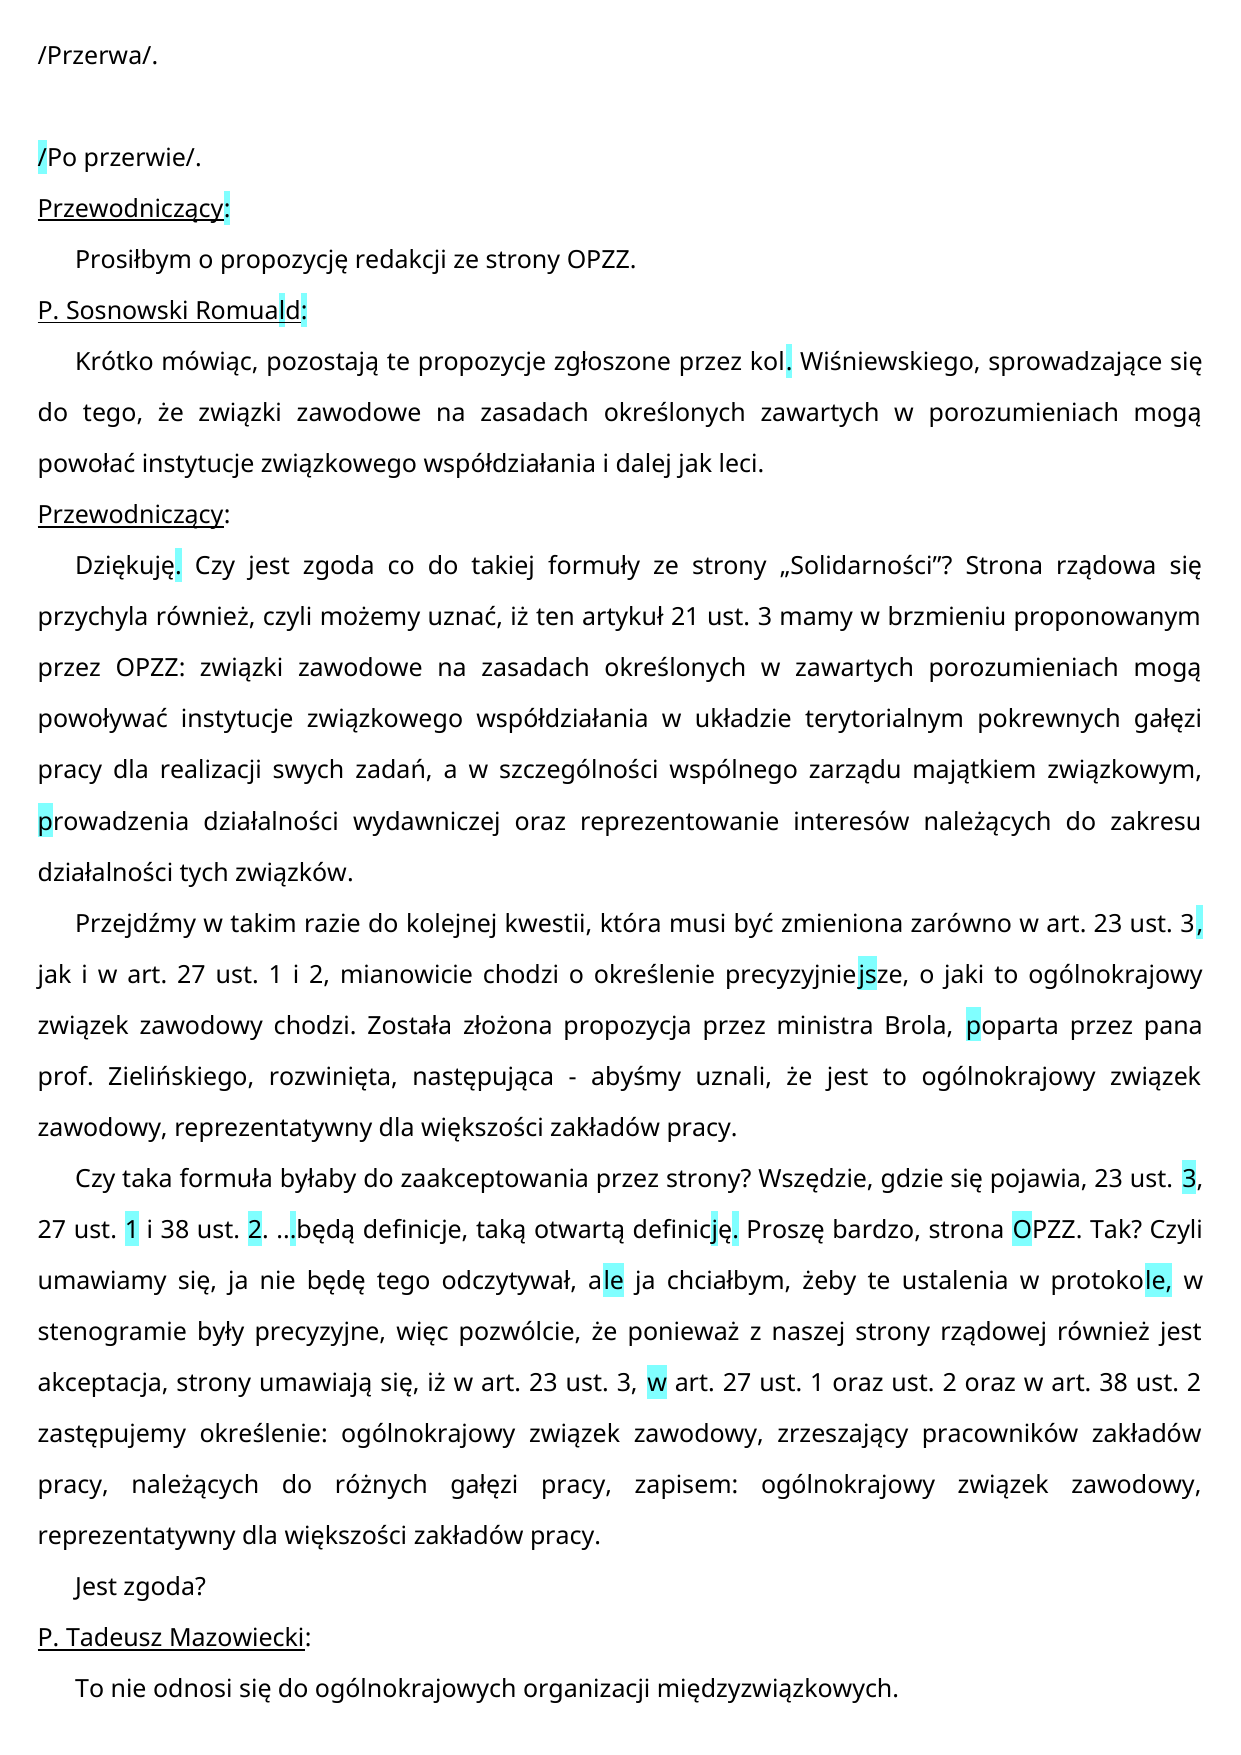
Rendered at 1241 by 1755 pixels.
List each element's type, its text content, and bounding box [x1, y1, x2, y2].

text Przejdźmy w takim razie do kolejnej kwestii, która musi być zmieniona zarówno w art. 23 ust. 3, jak i w art. 27 ust. 1 i 2, mianowicie chodzi o określenie precyzyjniejsze, o jaki to ogólnokrajowy związek zawodowy chodzi. Została złożona propozycja przez ministra Brola, poparta przez pana prof. Zielińskiego, rozwinięta, następująca - abyśmy uznali, że jest to ogólnokrajowy związek zawodowy, reprezentatywny dla większości zakładów pracy. [37, 905, 1203, 1143]
text P. Sosnowski Romuald: [37, 293, 1203, 327]
text Jest zgoda? [37, 1569, 1203, 1603]
text /Po przerwie/. [37, 139, 1203, 174]
text Czy taka formuła byłaby do zaakceptowania przez strony? Wszędzie, gdzie się pojawia, 23 ust. 3, 27 ust. 1 i 38 ust. 2. ...będą definicje, taką otwartą definicję. Proszę bardzo, strona OPZZ. Tak? Czyli umawiamy się, ja nie będę tego odczytywał, ale ja chciałbym, żeby te ustalenia w protokole, w stenogramie były precyzyjne, więc pozwólcie, że ponieważ z naszej strony rządowej również jest akceptacja, strony umawiają się, iż w art. 23 ust. 3, w art. 27 ust. 1 oraz ust. 2 oraz w art. 38 ust. 2 zastępujemy określenie: ogólnokrajowy związek zawodowy, zrzeszający pracowników zakładów pracy, należących do różnych gałęzi pracy, zapisem: ogólnokrajowy związek zawodowy, reprezentatywny dla większości zakładów pracy. [37, 1160, 1203, 1552]
text Przewodniczący: [37, 497, 1203, 531]
text P. Tadeusz Mazowiecki: [37, 1620, 1203, 1654]
text Przewodniczący: [37, 191, 1203, 225]
text Dziękuję. Czy jest zgoda co do takiej formuły ze strony „Solidarności”? Strona rządowa się przychyla również, czyli możemy uznać, iż ten artykuł 21 ust. 3 mamy w brzmieniu proponowanym przez OPZZ: związki zawodowe na zasadach określonych w zawartych porozumieniach mogą powoływać instytucje związkowego współdziałania w układzie terytorialnym pokrewnych gałęzi pracy dla realizacji swych zadań, a w szczególności wspólnego zarządu majątkiem związkowym, prowadzenia działalności wydawniczej oraz reprezentowanie interesów należących do zakresu działalności tych związków. [37, 548, 1203, 888]
text /Przerwa/. [37, 37, 1203, 72]
text Prosiłbym o propozycję redakcji ze strony OPZZ. [37, 242, 1203, 276]
text Krótko mówiąc, pozostają te propozycje zgłoszone przez kol. Wiśniewskiego, sprowadzające się do tego, że związki zawodowe na zasadach określonych zawartych w porozumieniach mogą powołać instytucje związkowego współdziałania i dalej jak leci. [37, 344, 1203, 480]
text To nie odnosi się do ogólnokrajowych organizacji międzyzwiązkowych. [37, 1671, 1203, 1705]
